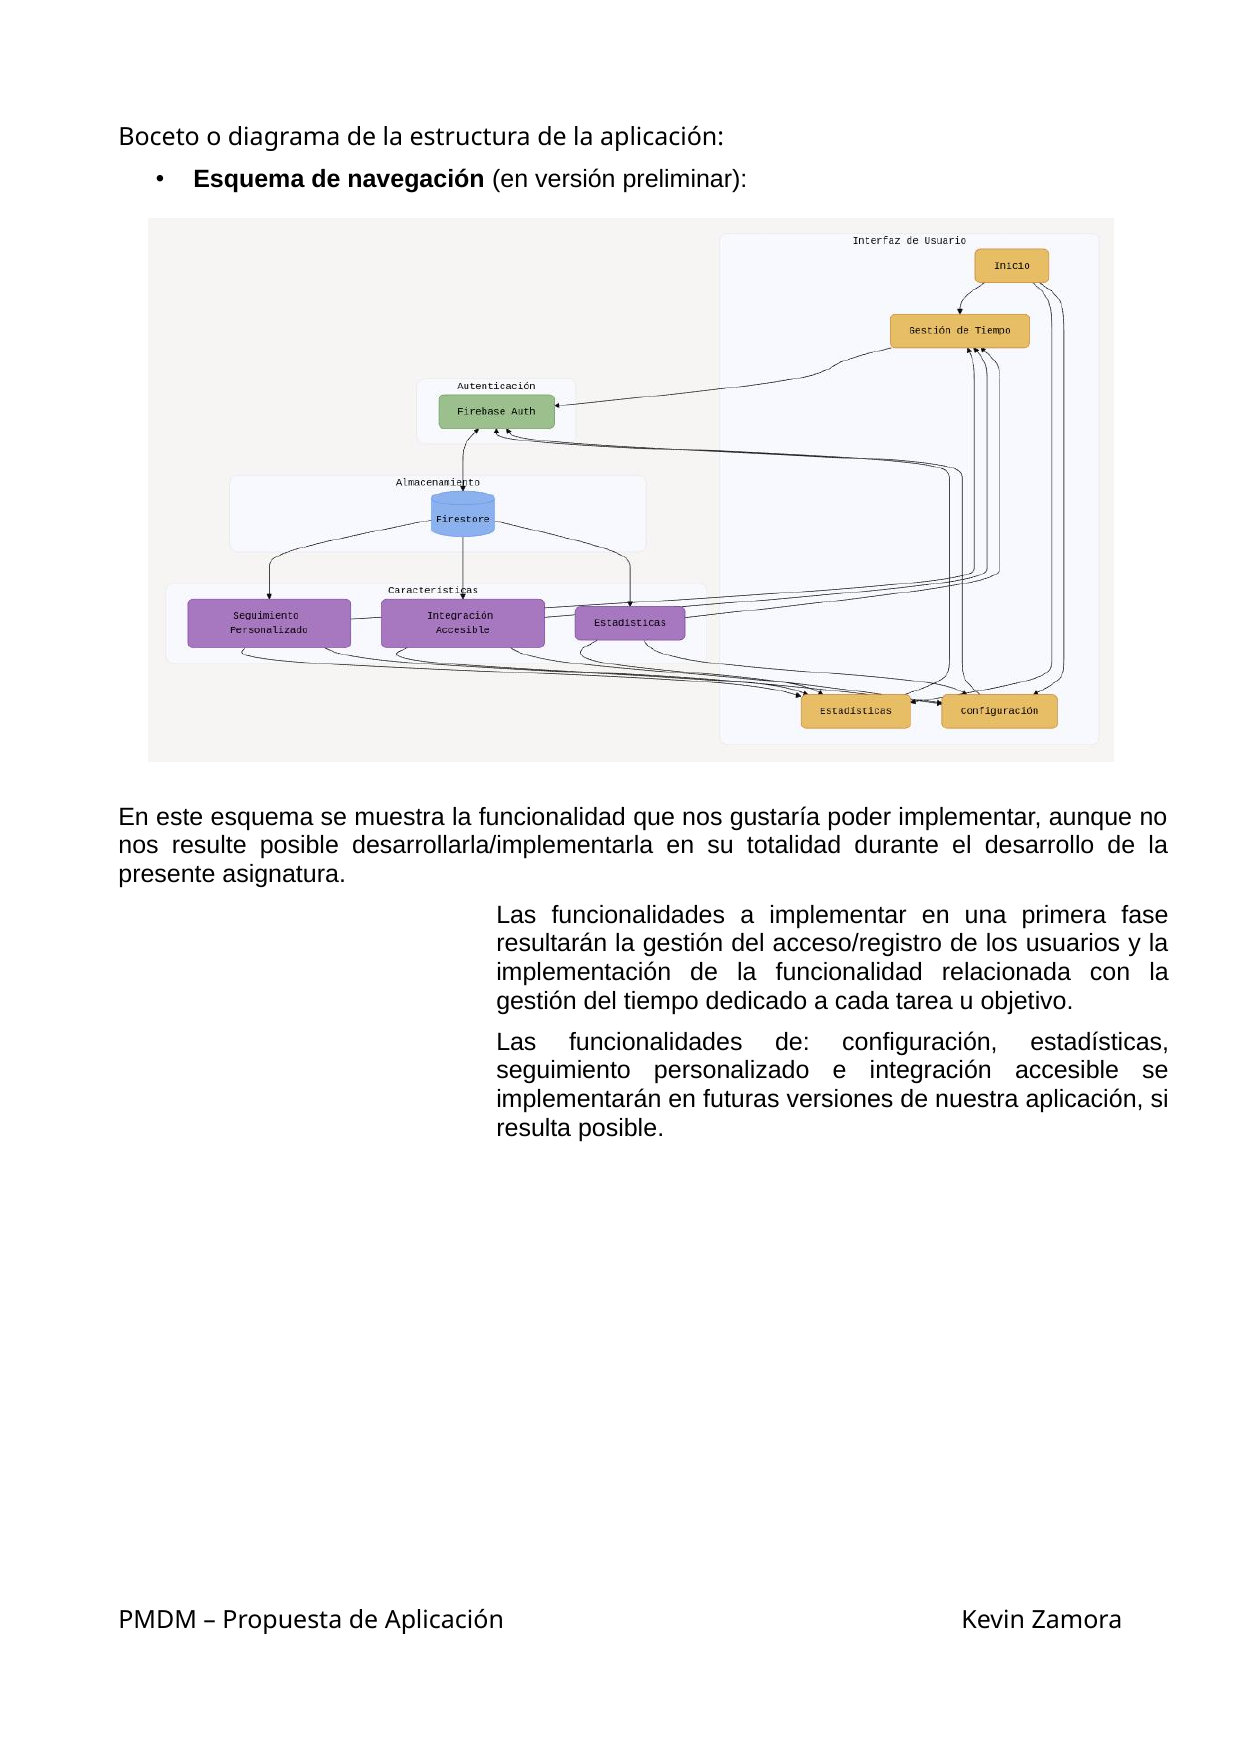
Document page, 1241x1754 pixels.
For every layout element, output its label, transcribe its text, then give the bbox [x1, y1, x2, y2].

text Las funcionalidades de: configuración, estadísticas, seguimiento personalizado e integración accesible se implementarán en futuras versiones de nuestra aplicación, si resulta posible. [496, 1026, 1170, 1141]
picture [147, 218, 1115, 762]
list Esquema de navegación (en versión preliminar): [156, 164, 1170, 193]
text En este esquema se muestra la funcionalidad que nos gustaría poder implementar, aunque no nos resulte posible desarrollarla/implementarla en su totalidad durante el desarrollo de la presente asignatura. [118, 802, 1170, 888]
text Boceto o diagrama de la estructura de la aplicación: [118, 118, 1170, 152]
text Las funcionalidades a implementar en una primera fase resultarán la gestión del acceso/registro de los usuarios y la implementación de la funcionalidad relacionada con la gestión del tiempo dedicado a cada tarea u objetivo. [496, 900, 1170, 1015]
